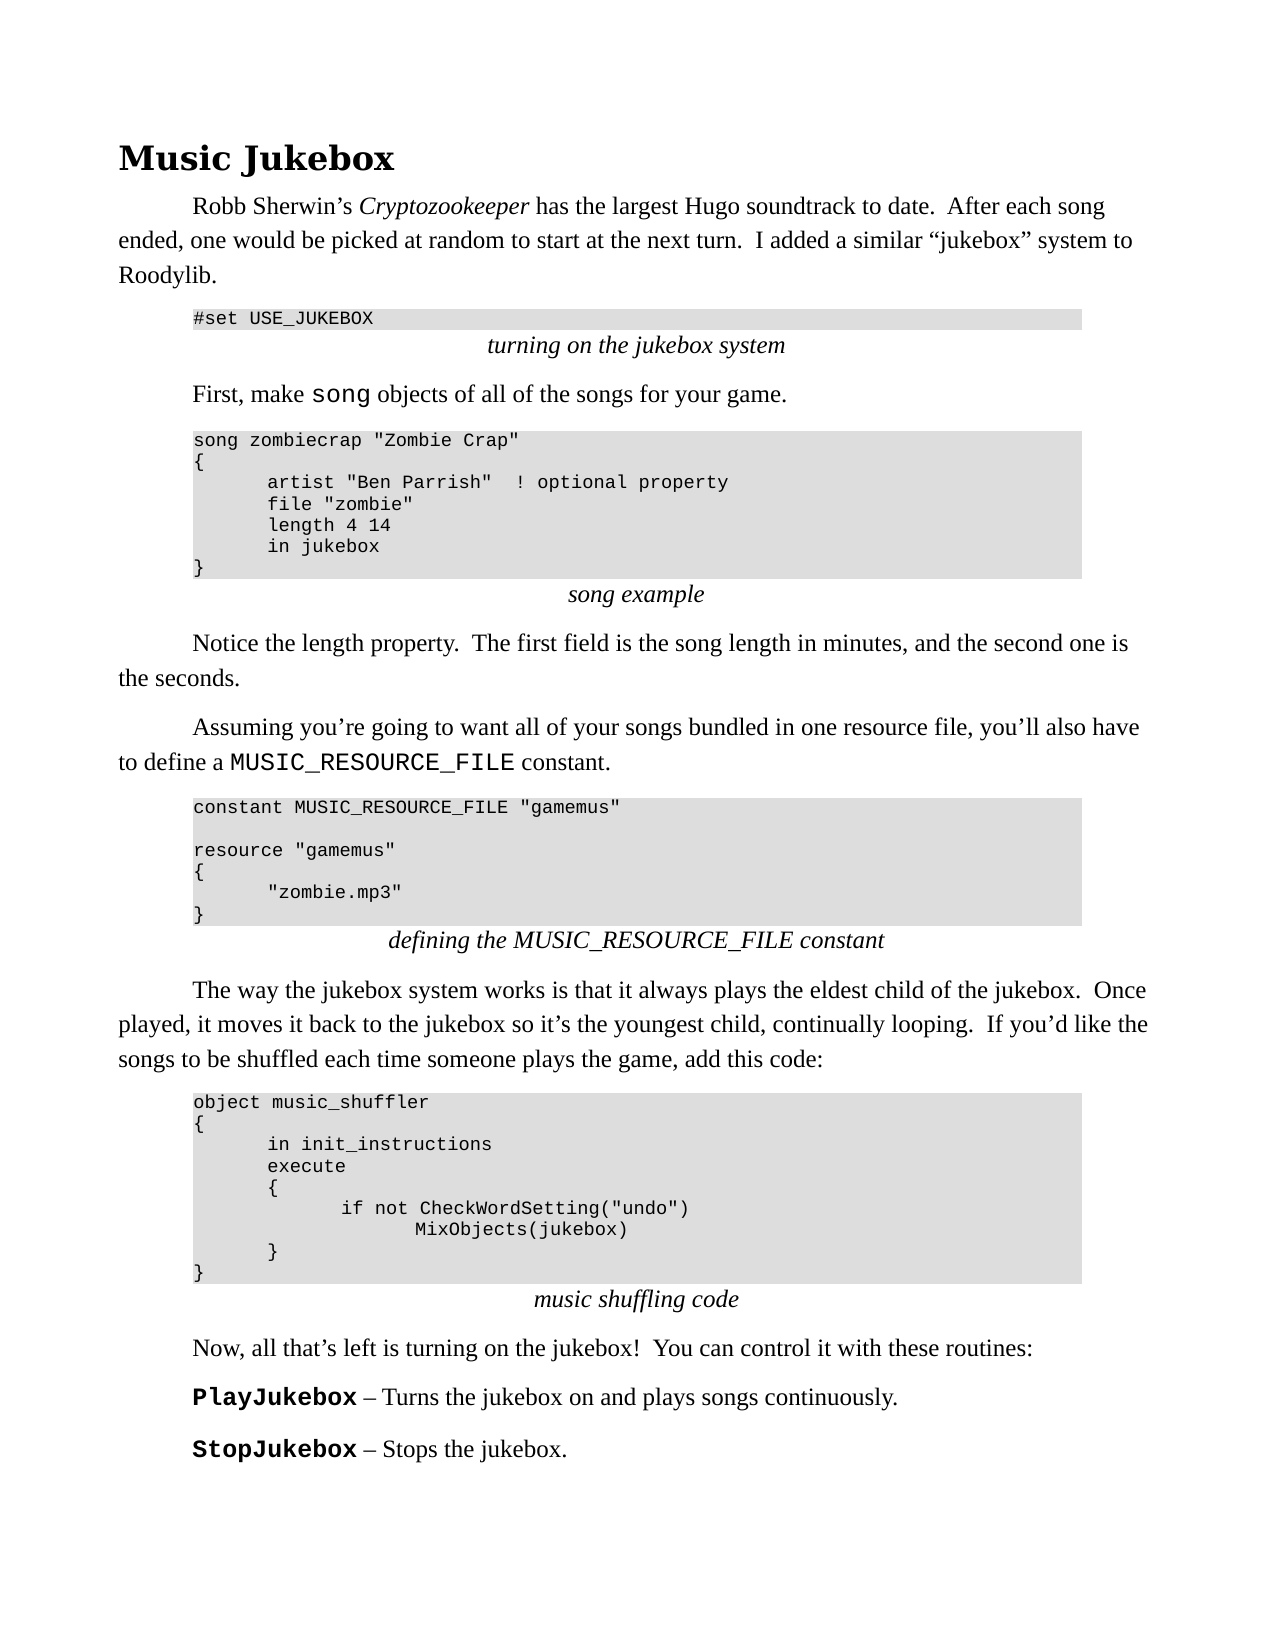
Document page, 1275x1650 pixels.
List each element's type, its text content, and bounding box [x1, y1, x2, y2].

text Notice the length property. The first field is the song length in minutes, and the second one is the seconds. [118, 628, 1157, 692]
text file "zombie" [193, 494, 1082, 516]
text resource "gamemus" [193, 841, 1082, 862]
text #set USE_JUKEBOX [193, 309, 1082, 330]
text turning on the jukebox system [118, 330, 1157, 359]
text song example [118, 579, 1157, 608]
subtitle Music Jukebox [118, 139, 1157, 178]
text Robb Sherwin’s Cryptozookeeper has the largest Hugo soundtrack to date. After each song ended, one would be picked at random to start at the next turn. I added a similar “jukebox” system to Roodylib. [118, 191, 1157, 288]
text Assuming you’re going to want all of your songs bundled in one resource file, you’ll also have to define a MUSIC_RESOURCE_FILE constant. [118, 712, 1157, 777]
text MixObjects(jukebox) [193, 1220, 1082, 1241]
text object music_shuffler [193, 1093, 1082, 1114]
text in init_instructions [193, 1135, 1082, 1156]
text artist "Ben Parrish" ! optional property [193, 473, 1082, 494]
text "zombie.mp3" [193, 883, 1082, 904]
text StopJukebox – Stops the jukebox. [118, 1434, 1157, 1464]
text in jukebox [193, 537, 1082, 558]
text First, make song objects of all of the songs for your game. [118, 379, 1157, 410]
text song zombiecrap "Zombie Crap" [193, 431, 1082, 452]
text constant MUSIC_RESOURCE_FILE "gamemus" [193, 798, 1082, 819]
text defining the MUSIC_RESOURCE_FILE constant [118, 926, 1157, 954]
text } [193, 904, 1082, 926]
text } [193, 1263, 1082, 1284]
text { [193, 862, 1082, 883]
text { [193, 1114, 1082, 1135]
text { [193, 1178, 1082, 1199]
text length 4 14 [193, 516, 1082, 537]
text if not CheckWordSetting("undo") [193, 1199, 1082, 1220]
text } [193, 558, 1082, 579]
text PlayJukebox – Turns the jukebox on and plays songs continuously. [118, 1382, 1157, 1413]
text Now, all that’s left is turning on the jukebox! You can control it with these routines: [118, 1333, 1157, 1362]
text { [193, 452, 1082, 473]
text The way the jukebox system works is that it always plays the eldest child of the jukebox. Once played, it moves it back to the jukebox so it’s the youngest child, continually looping. If you’d like the songs to be shuffled each time someone plays the game, add this code: [118, 975, 1157, 1072]
text } [193, 1241, 1082, 1263]
text music shuffling code [118, 1284, 1157, 1313]
text execute [193, 1156, 1082, 1178]
